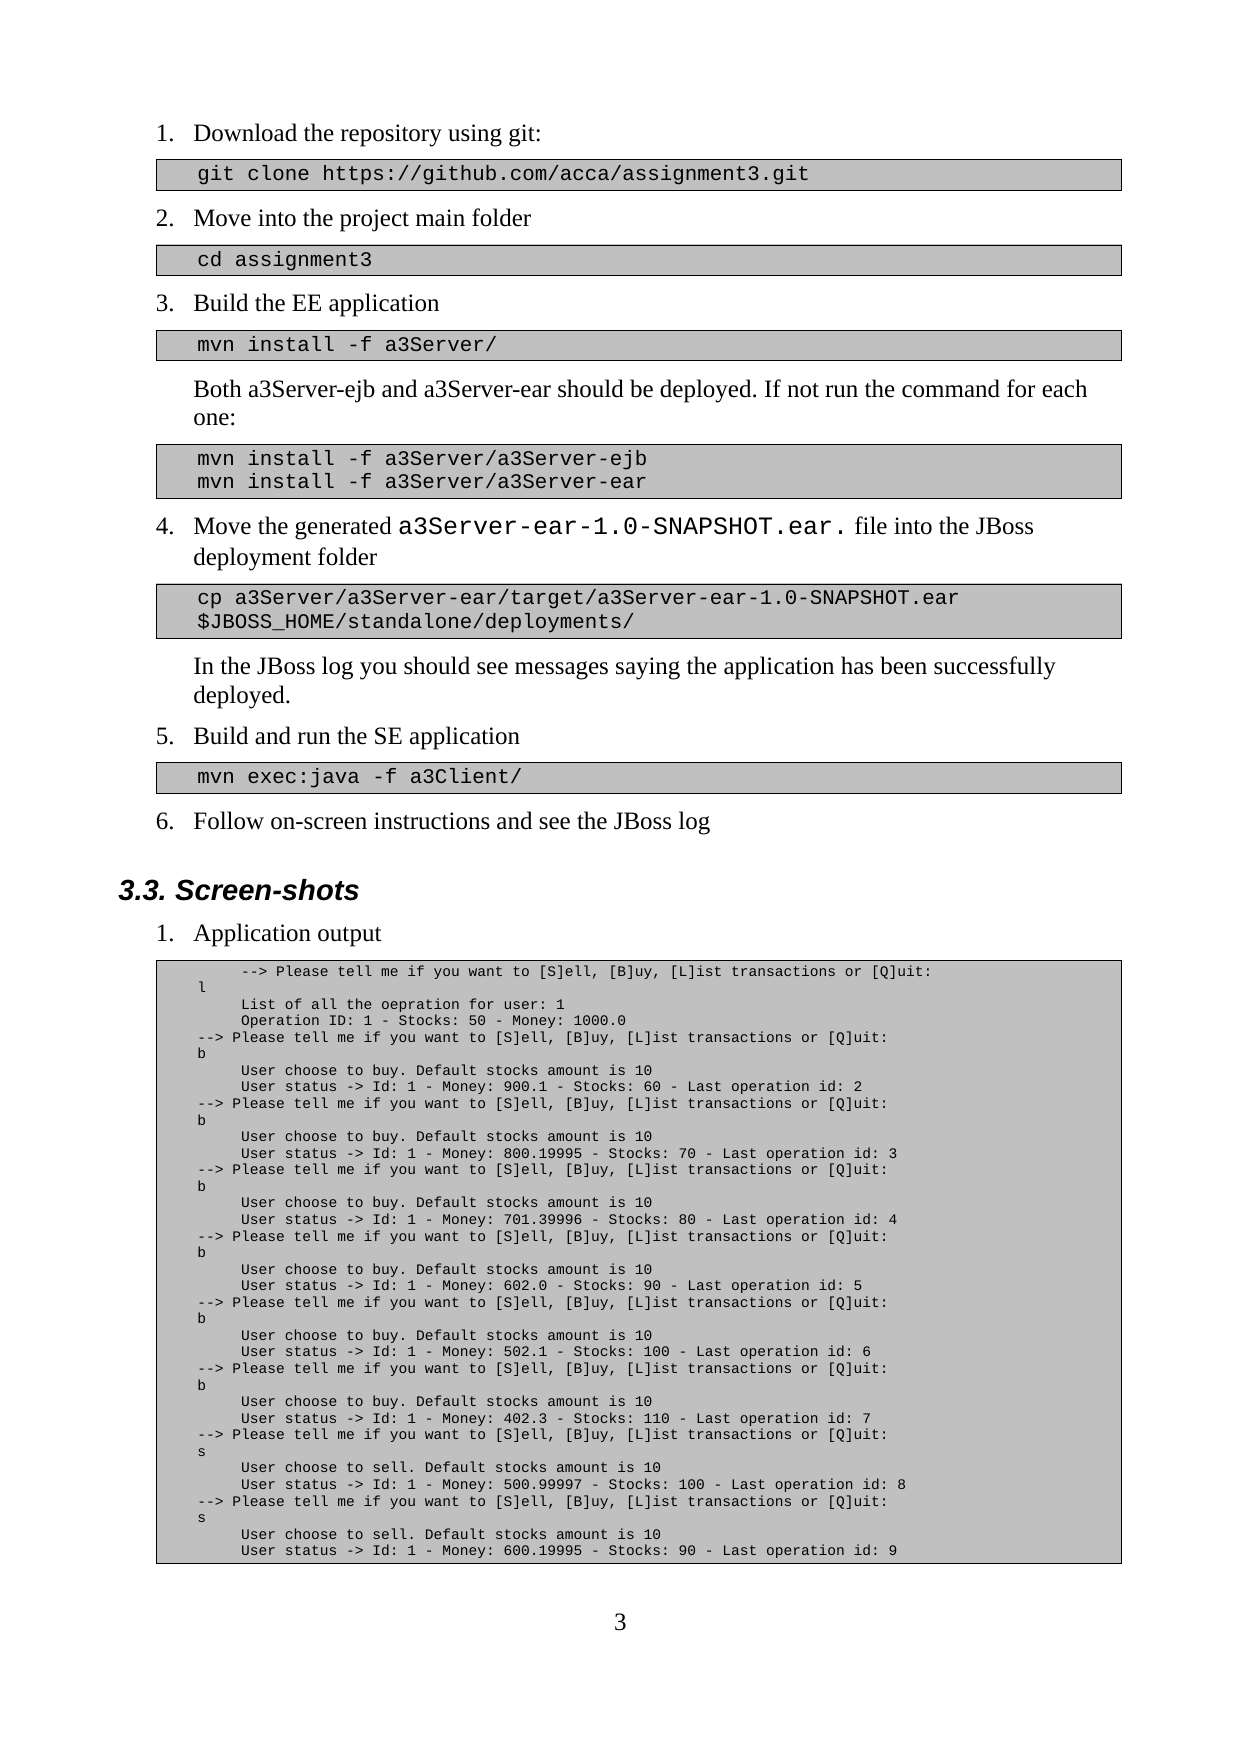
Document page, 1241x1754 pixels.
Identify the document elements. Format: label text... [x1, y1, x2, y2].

list Both a3Server-ejb and a3Server-ear should be deployed. If not run the command for each one: [156, 374, 1122, 431]
list b [157, 1043, 1121, 1059]
list --> Please tell me if you want to [S]ell, [B]uy, [L]ist transactions or [Q]uit: [157, 1357, 1121, 1374]
list List of all the oepration for user: 1 [157, 993, 1121, 1009]
list s [157, 1506, 1121, 1523]
list --> Please tell me if you want to [S]ell, [B]uy, [L]ist transactions or [Q]uit: [157, 1092, 1121, 1109]
list --> Please tell me if you want to [S]ell, [B]uy, [L]ist transactions or [Q]uit: [157, 1026, 1121, 1043]
list b [157, 1241, 1121, 1258]
list User status -> Id: 1 - Money: 402.3 - Stocks: 110 - Last operation id: 7 [157, 1407, 1121, 1423]
list User status -> Id: 1 - Money: 900.1 - Stocks: 60 - Last operation id: 2 [157, 1076, 1121, 1092]
list Follow on-screen instructions and see the JBoss log [156, 806, 1122, 835]
subtitle Screen-shots [118, 872, 1122, 906]
list In the JBoss log you should see messages saying the application has been successfully deployed. [156, 651, 1122, 708]
list b [157, 1109, 1121, 1125]
list User choose to sell. Default stocks amount is 10 [157, 1523, 1121, 1539]
list User status -> Id: 1 - Money: 500.99997 - Stocks: 100 - Last operation id: 8 [157, 1473, 1121, 1490]
list Build and run the SE application [156, 721, 1122, 750]
list mvn install -f a3Server/ [157, 331, 1121, 360]
list --> Please tell me if you want to [S]ell, [B]uy, [L]ist transactions or [Q]uit: [157, 1490, 1121, 1506]
list s [157, 1440, 1121, 1457]
list User choose to sell. Default stocks amount is 10 [157, 1457, 1121, 1473]
list cp a3Server/a3Server-ear/target/a3Server-ear-1.0-SNAPSHOT.ear $JBOSS_HOME/standalone/deployments/ [157, 585, 1121, 638]
list cd assignment3 [157, 246, 1121, 275]
list --> Please tell me if you want to [S]ell, [B]uy, [L]ist transactions or [Q]uit: [157, 1423, 1121, 1440]
list User choose to buy. Default stocks amount is 10 [157, 1324, 1121, 1341]
list User choose to buy. Default stocks amount is 10 [157, 1192, 1121, 1208]
list User status -> Id: 1 - Money: 701.39996 - Stocks: 80 - Last operation id: 4 [157, 1208, 1121, 1225]
list mvn exec:java -f a3Client/ [157, 763, 1121, 793]
list --> Please tell me if you want to [S]ell, [B]uy, [L]ist transactions or [Q]uit: [157, 961, 1121, 976]
list User choose to buy. Default stocks amount is 10 [157, 1125, 1121, 1142]
list --> Please tell me if you want to [S]ell, [B]uy, [L]ist transactions or [Q]uit: [157, 1158, 1121, 1175]
list Download the repository using git: [156, 118, 1122, 147]
list Operation ID: 1 - Stocks: 50 - Money: 1000.0 [157, 1009, 1121, 1026]
list User status -> Id: 1 - Money: 800.19995 - Stocks: 70 - Last operation id: 3 [157, 1142, 1121, 1158]
list b [157, 1308, 1121, 1324]
list --> Please tell me if you want to [S]ell, [B]uy, [L]ist transactions or [Q]uit: [157, 1225, 1121, 1241]
list Move into the project main folder [156, 203, 1122, 232]
list mvn install -f a3Server/a3Server-ear [157, 467, 1121, 498]
list User status -> Id: 1 - Money: 602.0 - Stocks: 90 - Last operation id: 5 [157, 1274, 1121, 1291]
list --> Please tell me if you want to [S]ell, [B]uy, [L]ist transactions or [Q]uit: [157, 1291, 1121, 1308]
list Move the generated a3Server-ear-1.0-SNAPSHOT.ear. file into the JBoss deployment folder [156, 511, 1122, 571]
list User choose to buy. Default stocks amount is 10 [157, 1390, 1121, 1407]
list l [157, 976, 1121, 993]
list b [157, 1175, 1121, 1192]
list Application output [156, 918, 1122, 947]
list b [157, 1374, 1121, 1390]
list git clone https://github.com/acca/assignment3.git [157, 160, 1121, 190]
list Build the EE application [156, 288, 1122, 317]
list mvn install -f a3Server/a3Server-ejb [157, 445, 1121, 467]
list User status -> Id: 1 - Money: 600.19995 - Stocks: 90 - Last operation id: 9 [157, 1539, 1121, 1563]
list User choose to buy. Default stocks amount is 10 [157, 1059, 1121, 1076]
list User choose to buy. Default stocks amount is 10 [157, 1258, 1121, 1274]
list User status -> Id: 1 - Money: 502.1 - Stocks: 100 - Last operation id: 6 [157, 1341, 1121, 1357]
